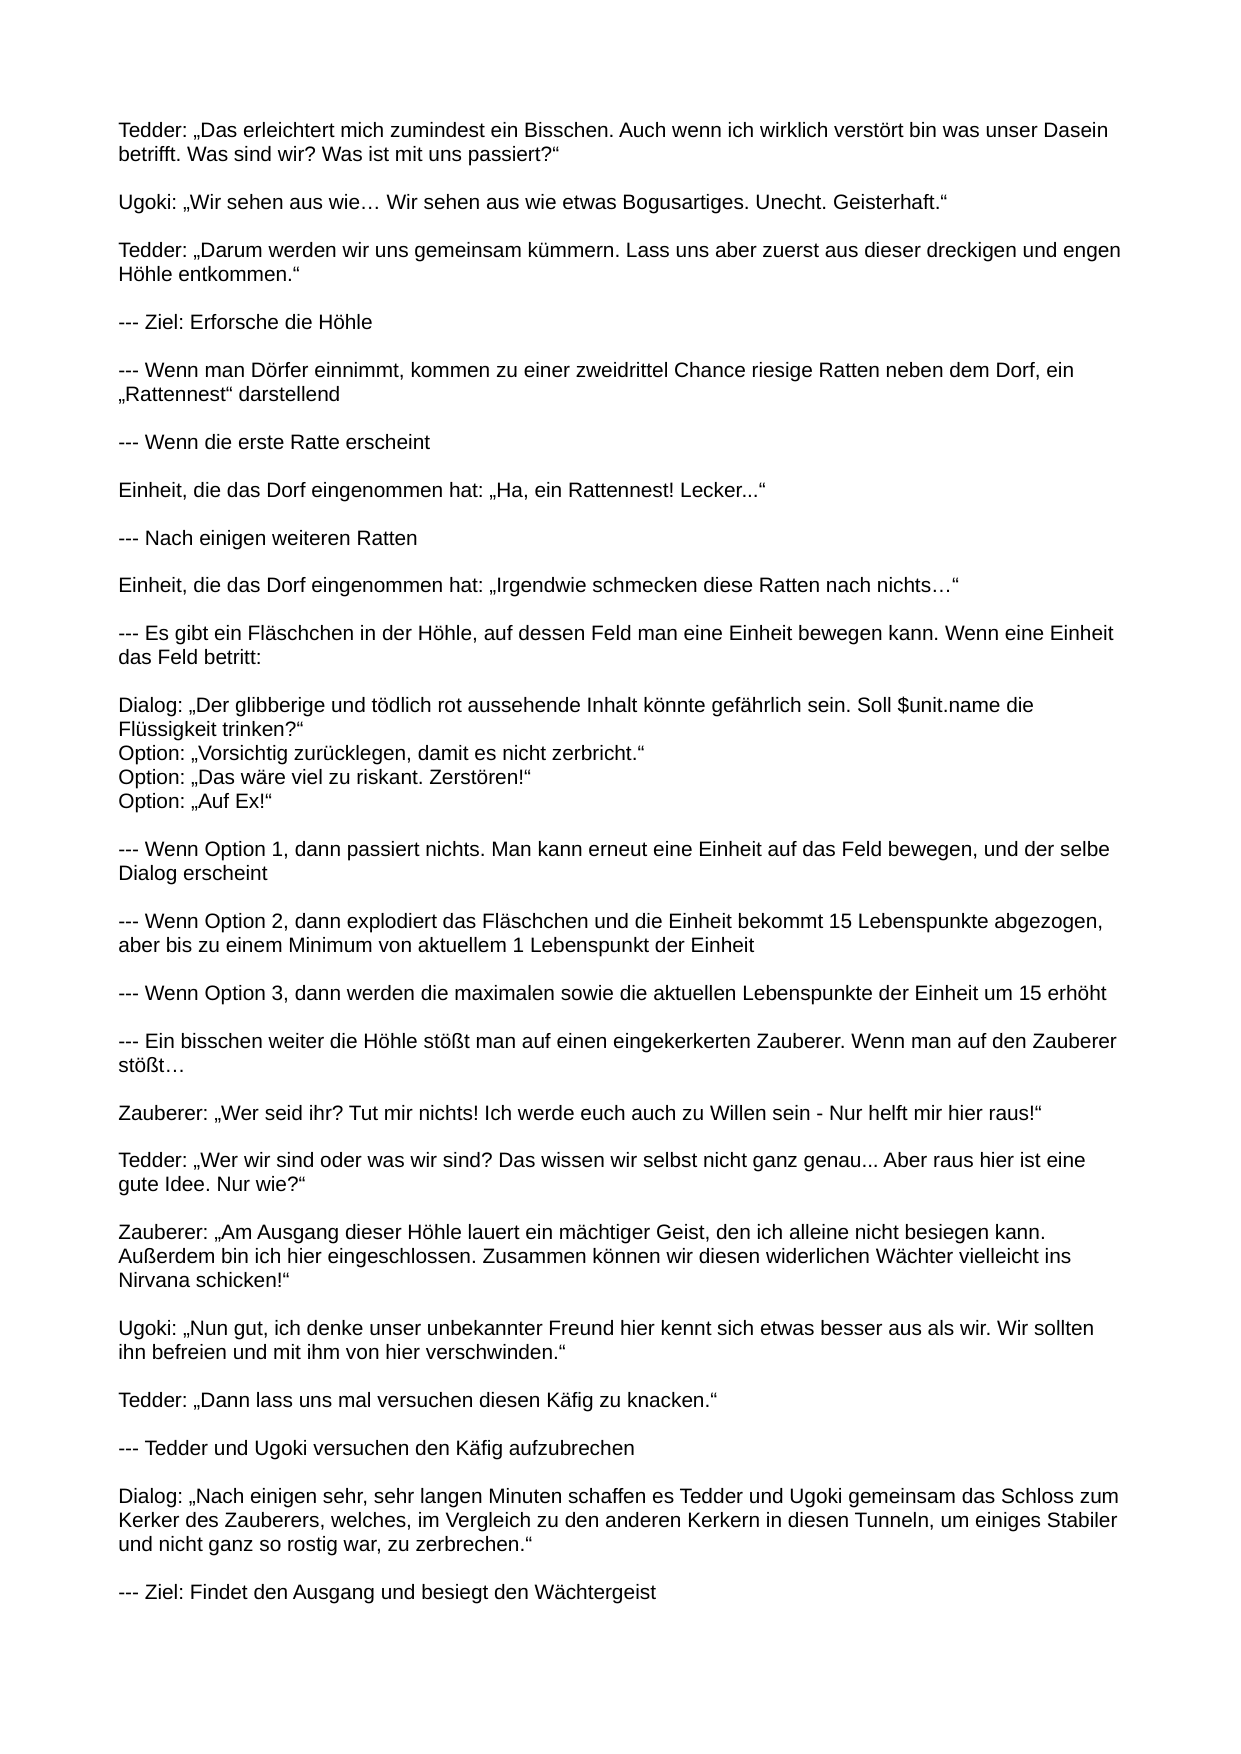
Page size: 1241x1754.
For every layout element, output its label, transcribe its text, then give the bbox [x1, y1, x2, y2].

text Option: „Das wäre viel zu riskant. Zerstören!“ [118, 765, 1122, 789]
text Tedder: „Darum werden wir uns gemeinsam kümmern. Lass uns aber zuerst aus dieser dreckigen und engen Höhle entkommen.“ [118, 238, 1122, 286]
text Einheit, die das Dorf eingenommen hat: „Irgendwie schmecken diese Ratten nach nichts…“ [118, 573, 1122, 597]
text Tedder: „Dann lass uns mal versuchen diesen Käfig zu knacken.“ [118, 1388, 1122, 1412]
text --- Ein bisschen weiter die Höhle stößt man auf einen eingekerkerten Zauberer. Wenn man auf den Zauberer stößt… [118, 1028, 1122, 1076]
text --- Wenn Option 1, dann passiert nichts. Man kann erneut eine Einheit auf das Feld bewegen, und der selbe Dialog erscheint [118, 837, 1122, 885]
text Einheit, die das Dorf eingenommen hat: „Ha, ein Rattennest! Lecker...“ [118, 477, 1122, 501]
text Ugoki: „Wir sehen aus wie… Wir sehen aus wie etwas Bogusartiges. Unecht. Geisterhaft.“ [118, 190, 1122, 214]
text --- Ziel: Erforsche die Höhle [118, 310, 1122, 334]
text --- Es gibt ein Fläschchen in der Höhle, auf dessen Feld man eine Einheit bewegen kann. Wenn eine Einheit das Feld betritt: [118, 621, 1122, 669]
text Tedder: „Das erleichtert mich zumindest ein Bisschen. Auch wenn ich wirklich verstört bin was unser Dasein betrifft. Was sind wir? Was ist mit uns passiert?“ [118, 118, 1122, 166]
text Option: „Auf Ex!“ [118, 789, 1122, 813]
text Zauberer: „Am Ausgang dieser Höhle lauert ein mächtiger Geist, den ich alleine nicht besiegen kann. Außerdem bin ich hier eingeschlossen. Zusammen können wir diesen widerlichen Wächter vielleicht ins Nirvana schicken!“ [118, 1220, 1122, 1292]
text Option: „Vorsichtig zurücklegen, damit es nicht zerbricht.“ [118, 741, 1122, 765]
text --- Wenn man Dörfer einnimmt, kommen zu einer zweidrittel Chance riesige Ratten neben dem Dorf, ein „Rattennest“ darstellend [118, 358, 1122, 406]
text Dialog: „Nach einigen sehr, sehr langen Minuten schaffen es Tedder und Ugoki gemeinsam das Schloss zum Kerker des Zauberers, welches, im Vergleich zu den anderen Kerkern in diesen Tunneln, um einiges Stabiler und nicht ganz so rostig war, zu zerbrechen.“ [118, 1484, 1122, 1556]
text Tedder: „Wer wir sind oder was wir sind? Das wissen wir selbst nicht ganz genau... Aber raus hier ist eine gute Idee. Nur wie?“ [118, 1148, 1122, 1196]
text Dialog: „Der glibberige und tödlich rot aussehende Inhalt könnte gefährlich sein. Soll $unit.name die Flüssigkeit trinken?“ [118, 693, 1122, 741]
text --- Wenn die erste Ratte erscheint [118, 429, 1122, 453]
text --- Wenn Option 2, dann explodiert das Fläschchen und die Einheit bekommt 15 Lebenspunkte abgezogen, aber bis zu einem Minimum von aktuellem 1 Lebenspunkt der Einheit [118, 909, 1122, 957]
text --- Ziel: Findet den Ausgang und besiegt den Wächtergeist [118, 1579, 1122, 1603]
text --- Tedder und Ugoki versuchen den Käfig aufzubrechen [118, 1436, 1122, 1460]
text Zauberer: „Wer seid ihr? Tut mir nichts! Ich werde euch auch zu Willen sein - Nur helft mir hier raus!“ [118, 1100, 1122, 1124]
text --- Nach einigen weiteren Ratten [118, 525, 1122, 549]
text Ugoki: „Nun gut, ich denke unser unbekannter Freund hier kennt sich etwas besser aus als wir. Wir sollten ihn befreien und mit ihm von hier verschwinden.“ [118, 1316, 1122, 1364]
text --- Wenn Option 3, dann werden die maximalen sowie die aktuellen Lebenspunkte der Einheit um 15 erhöht [118, 981, 1122, 1004]
